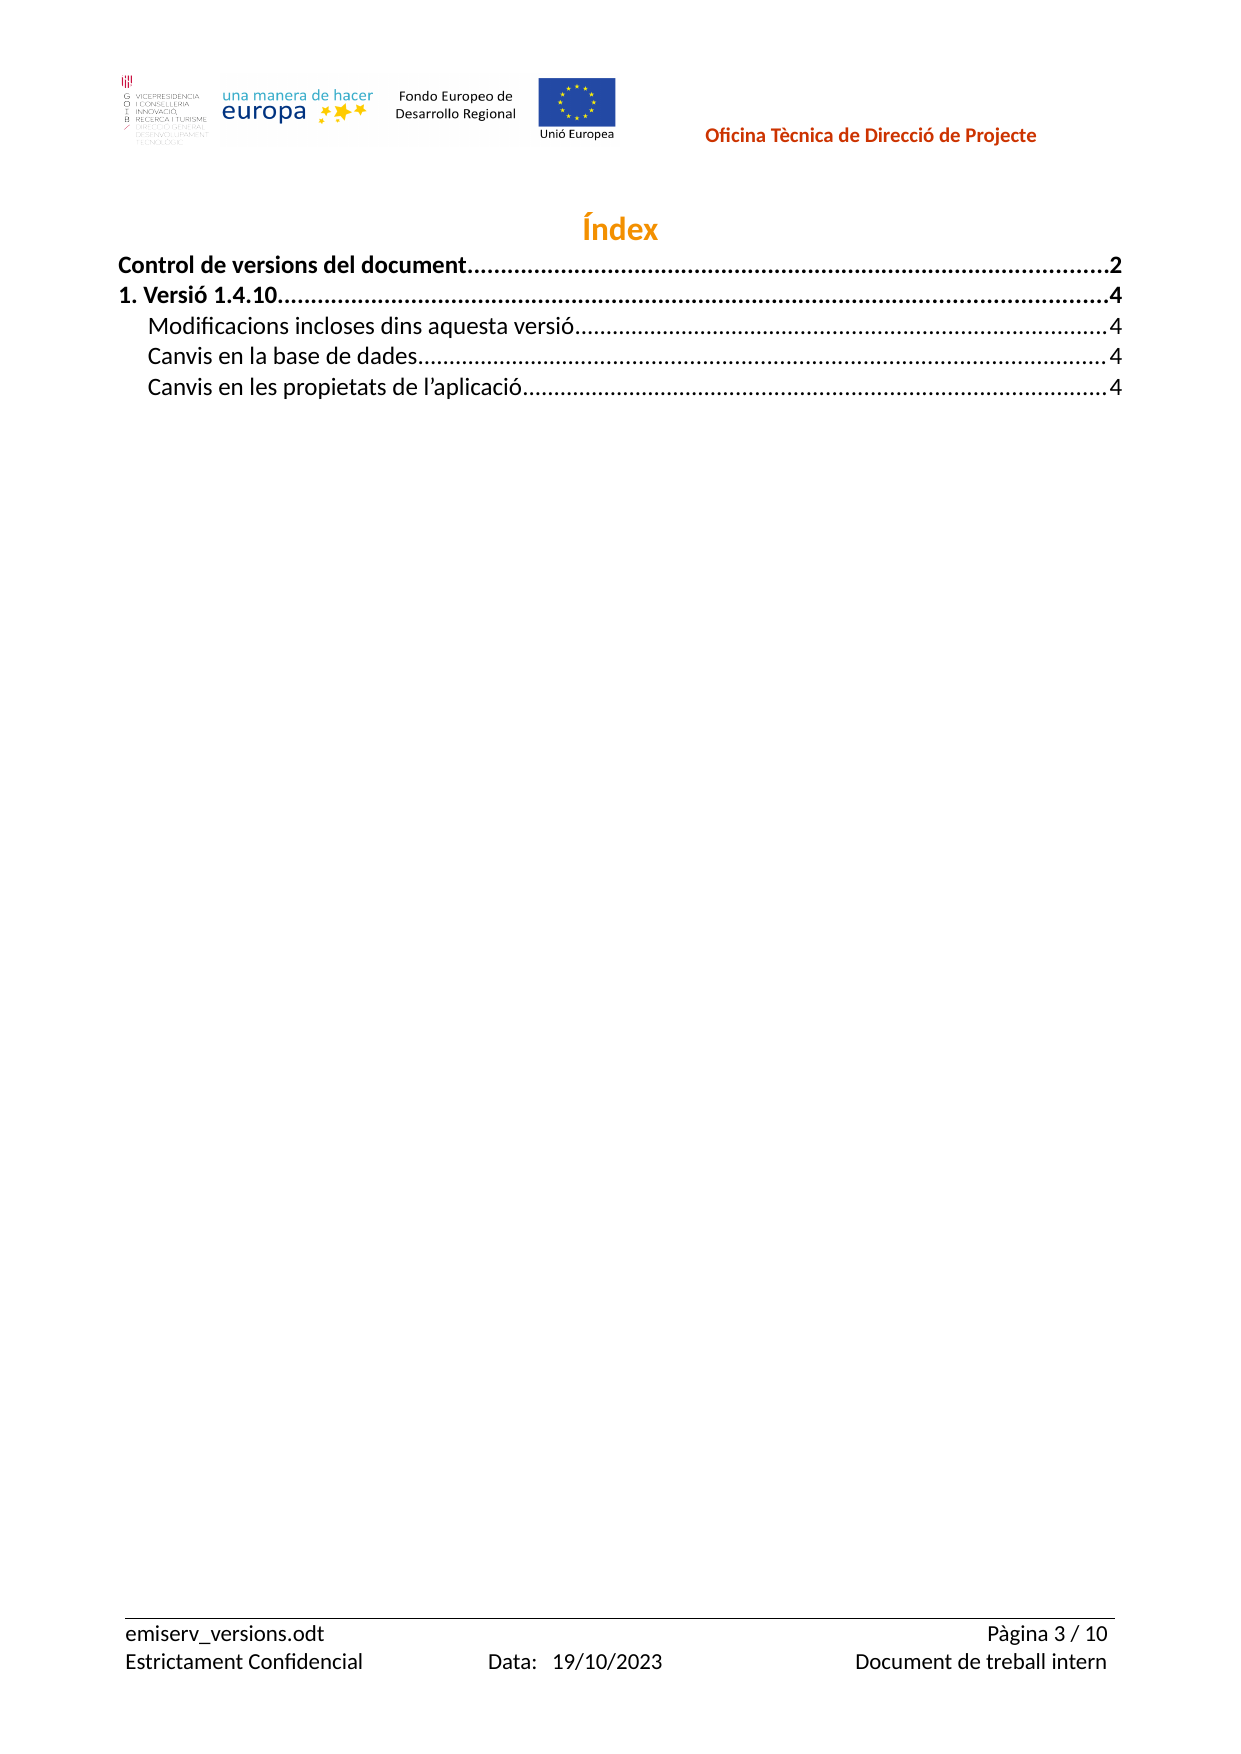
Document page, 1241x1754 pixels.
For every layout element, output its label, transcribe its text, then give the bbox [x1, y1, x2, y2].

text 1. Versió 1.4.10 4 [118, 279, 1122, 310]
text Modificacions incloses dins aquesta versió 4 [148, 310, 1122, 341]
text Índex [118, 208, 1122, 249]
text Canvis en la base de dades 4 [148, 341, 1122, 371]
picture [219, 73, 621, 147]
picture [118, 73, 213, 147]
text Control de versions del document 2 [118, 249, 1122, 279]
text Canvis en les propietats de l’aplicació 4 [148, 371, 1122, 402]
